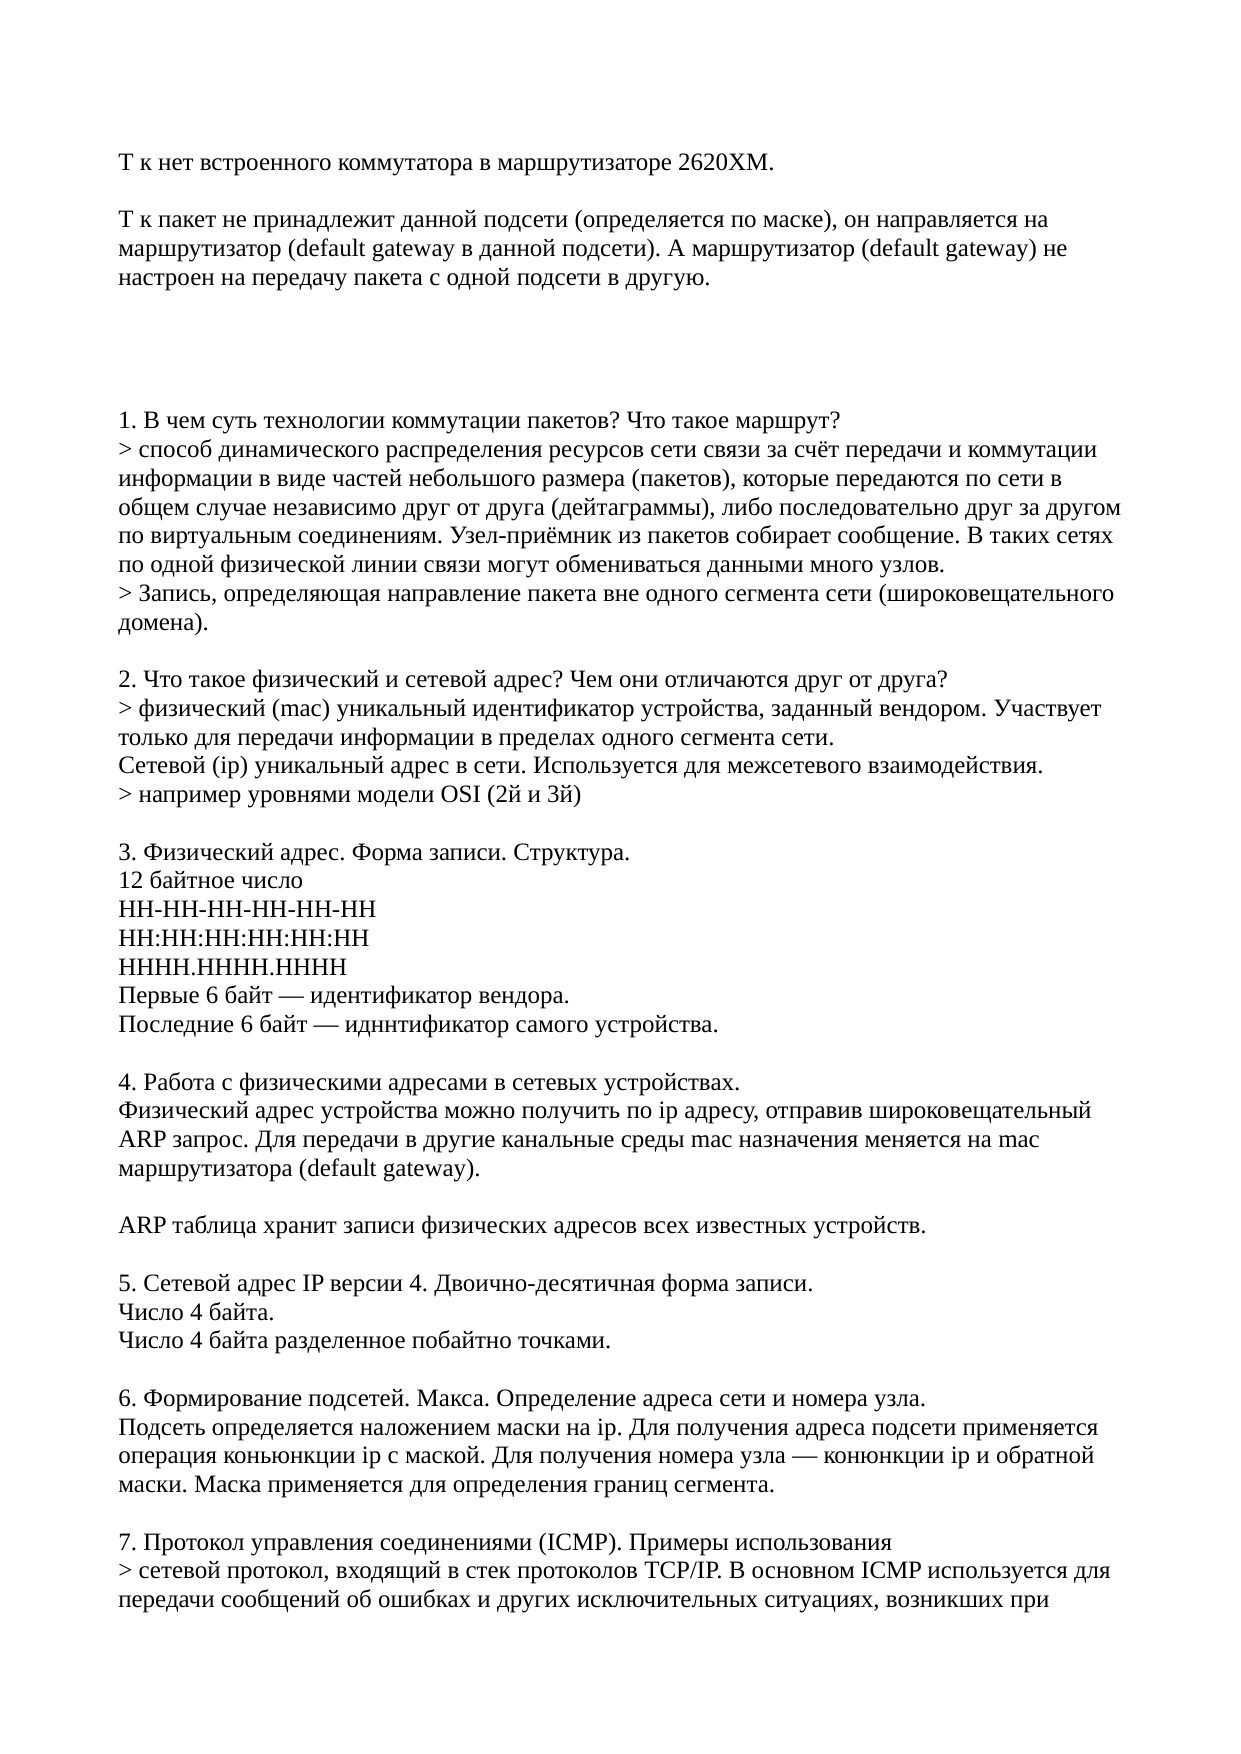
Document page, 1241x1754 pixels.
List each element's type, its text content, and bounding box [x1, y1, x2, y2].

text 1. В чем суть технологии коммутации пакетов? Что такое маршрут? [118, 406, 1122, 434]
text > Запись, определяющая направление пакета вне одного сегмента сети (широковещательного домена). [118, 578, 1122, 636]
text ARP таблица хранит записи физических адресов всех известных устройств. [118, 1211, 1122, 1239]
text Подсеть определяется наложением маски на ip. Для получения адреса подсети применяется операция коньюнкции ip с маской. Для получения номера узла — конюнкции ip и обратной маски. Маска применяется для определения границ сегмента. [118, 1412, 1122, 1498]
text Т к пакет не принадлежит данной подсети (определяется по маске), он направляется на маршрутизатор (default gateway в данной подсети). А маршрутизатор (default gateway) не настроен на передачу пакета с одной подсети в другую. [118, 204, 1122, 291]
text > сетевой протокол, входящий в стек протоколов TCP/IP. В основном ICMP используется для передачи сообщений об ошибках и других исключительных ситуациях, возникших при [118, 1556, 1122, 1613]
text HH-HH-HH-HH-HH-HH [118, 894, 1122, 923]
text 7. Протокол управления соединениями (ICMP). Примеры использования [118, 1527, 1122, 1556]
text 5. Сетевой адрес IP версии 4. Двоично-десятичная форма записи. [118, 1268, 1122, 1297]
text > например уровнями модели OSI (2й и 3й) [118, 779, 1122, 808]
text 4. Работа с физическими адресами в сетевых устройствах. [118, 1067, 1122, 1096]
text 6. Формирование подсетей. Макса. Определение адреса сети и номера узла. [118, 1383, 1122, 1412]
text 3. Физический адрес. Форма записи. Структура. [118, 837, 1122, 866]
text 2. Что такое физический и сетевой адрес? Чем они отличаются друг от друга? [118, 664, 1122, 693]
text > физический (mac) уникальный идентификатор устройства, заданный вендором. Участвует только для передачи информации в пределах одного сегмента сети. [118, 693, 1122, 751]
text > способ динамического распределения ресурсов сети связи за счёт передачи и коммутации информации в виде частей небольшого размера (пакетов), которые передаются по сети в общем случае независимо друг от друга (дейтаграммы), либо последовательно друг за другом по виртуальным соединениям. Узел-приёмник из пакетов собирает сообщение. В таких сетях по одной физической линии связи могут обмениваться данными много узлов. [118, 434, 1122, 578]
text 12 байтное число [118, 866, 1122, 894]
text HH:HH:HH:HH:HH:HH [118, 923, 1122, 952]
text Число 4 байта. [118, 1297, 1122, 1326]
text Число 4 байта разделенное побайтно точками. [118, 1326, 1122, 1354]
text Первые 6 байт — идентификатор вендора. [118, 981, 1122, 1009]
text HHHH.HHHH.HHHH [118, 952, 1122, 981]
text Физический адрес устройства можно получить по ip адресу, отправив широковещательный ARP запрос. Для передачи в другие канальные среды mac назначения меняется на mac маршрутизатора (default gateway). [118, 1096, 1122, 1182]
text Последние 6 байт — идннтификатор самого устройства. [118, 1009, 1122, 1038]
text Т к нет встроенного коммутатора в маршрутизаторе 2620XM. [118, 147, 1122, 176]
text Сетевой (ip) уникальный адрес в сети. Используется для межсетевого взаимодействия. [118, 751, 1122, 779]
